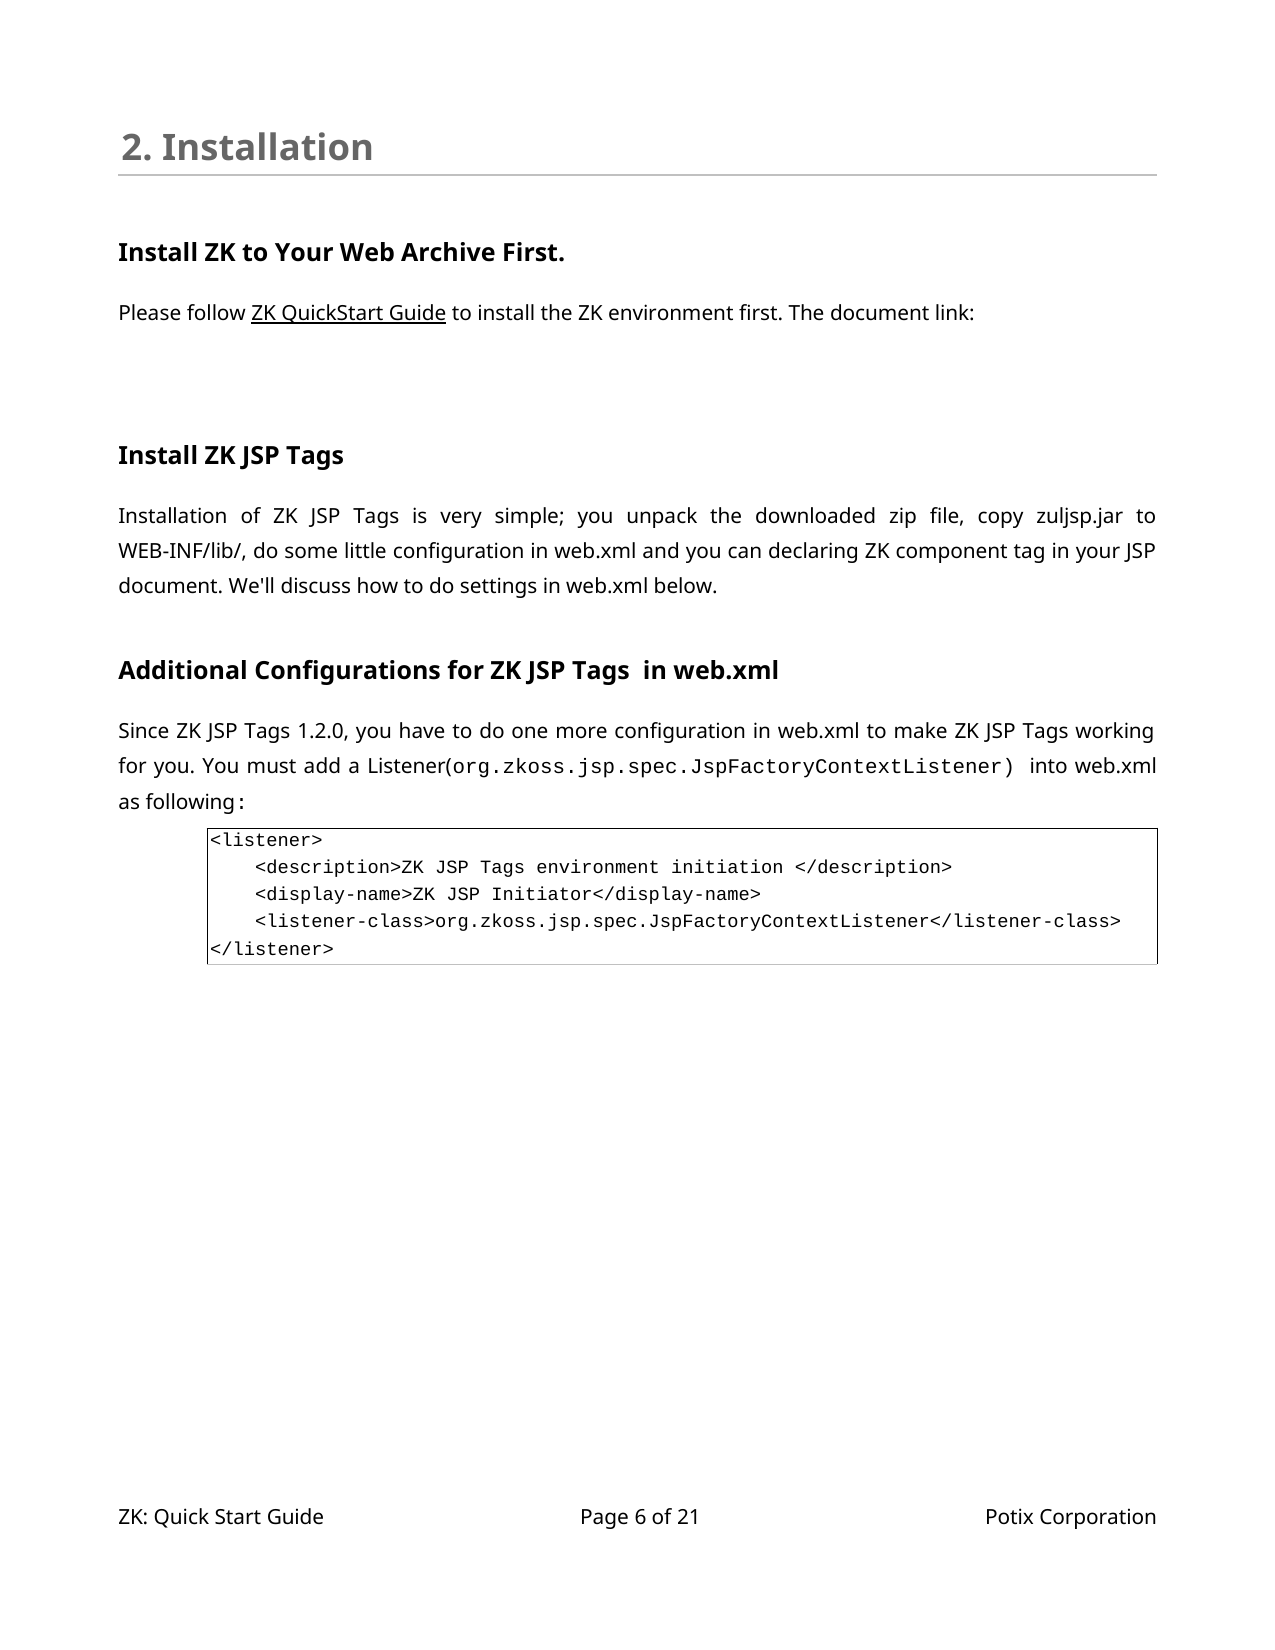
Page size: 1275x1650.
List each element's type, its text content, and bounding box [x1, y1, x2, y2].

text Installation of ZK JSP Tags is very simple; you unpack the downloaded zip file, copy zuljsp.jar to WEB-INF/lib/, do some little configuration in web.xml and you can declaring ZK component tag in your JSP document. We'll discuss how to do settings in web.xml below. [118, 501, 1157, 599]
subtitle Additional Configurations for ZK JSP Tags in web.xml [118, 653, 1157, 687]
text <listener-class>org.zkoss.jsp.spec.JspFactoryContextListener</listener-class> [208, 909, 1157, 933]
text Since ZK JSP Tags 1.2.0, you have to do one more configuration in web.xml to make ZK JSP Tags working for you. You must add a Listener(org.zkoss.jsp.spec.JspFactoryContextListener) into web.xml as following: [118, 716, 1157, 815]
subtitle 2. Installation [118, 118, 1157, 174]
subtitle Install ZK to Your Web Archive First. [118, 235, 1157, 269]
text </listener> [208, 936, 1157, 964]
subtitle Install ZK JSP Tags [118, 437, 1157, 471]
text <description>ZK JSP Tags environment initiation </description> [208, 855, 1157, 879]
text <display-name>ZK JSP Initiator</display-name> [208, 882, 1157, 906]
text <listener> [208, 829, 1157, 852]
text Please follow ZK QuickStart Guide to install the ZK environment first. The document link: [118, 298, 1157, 327]
